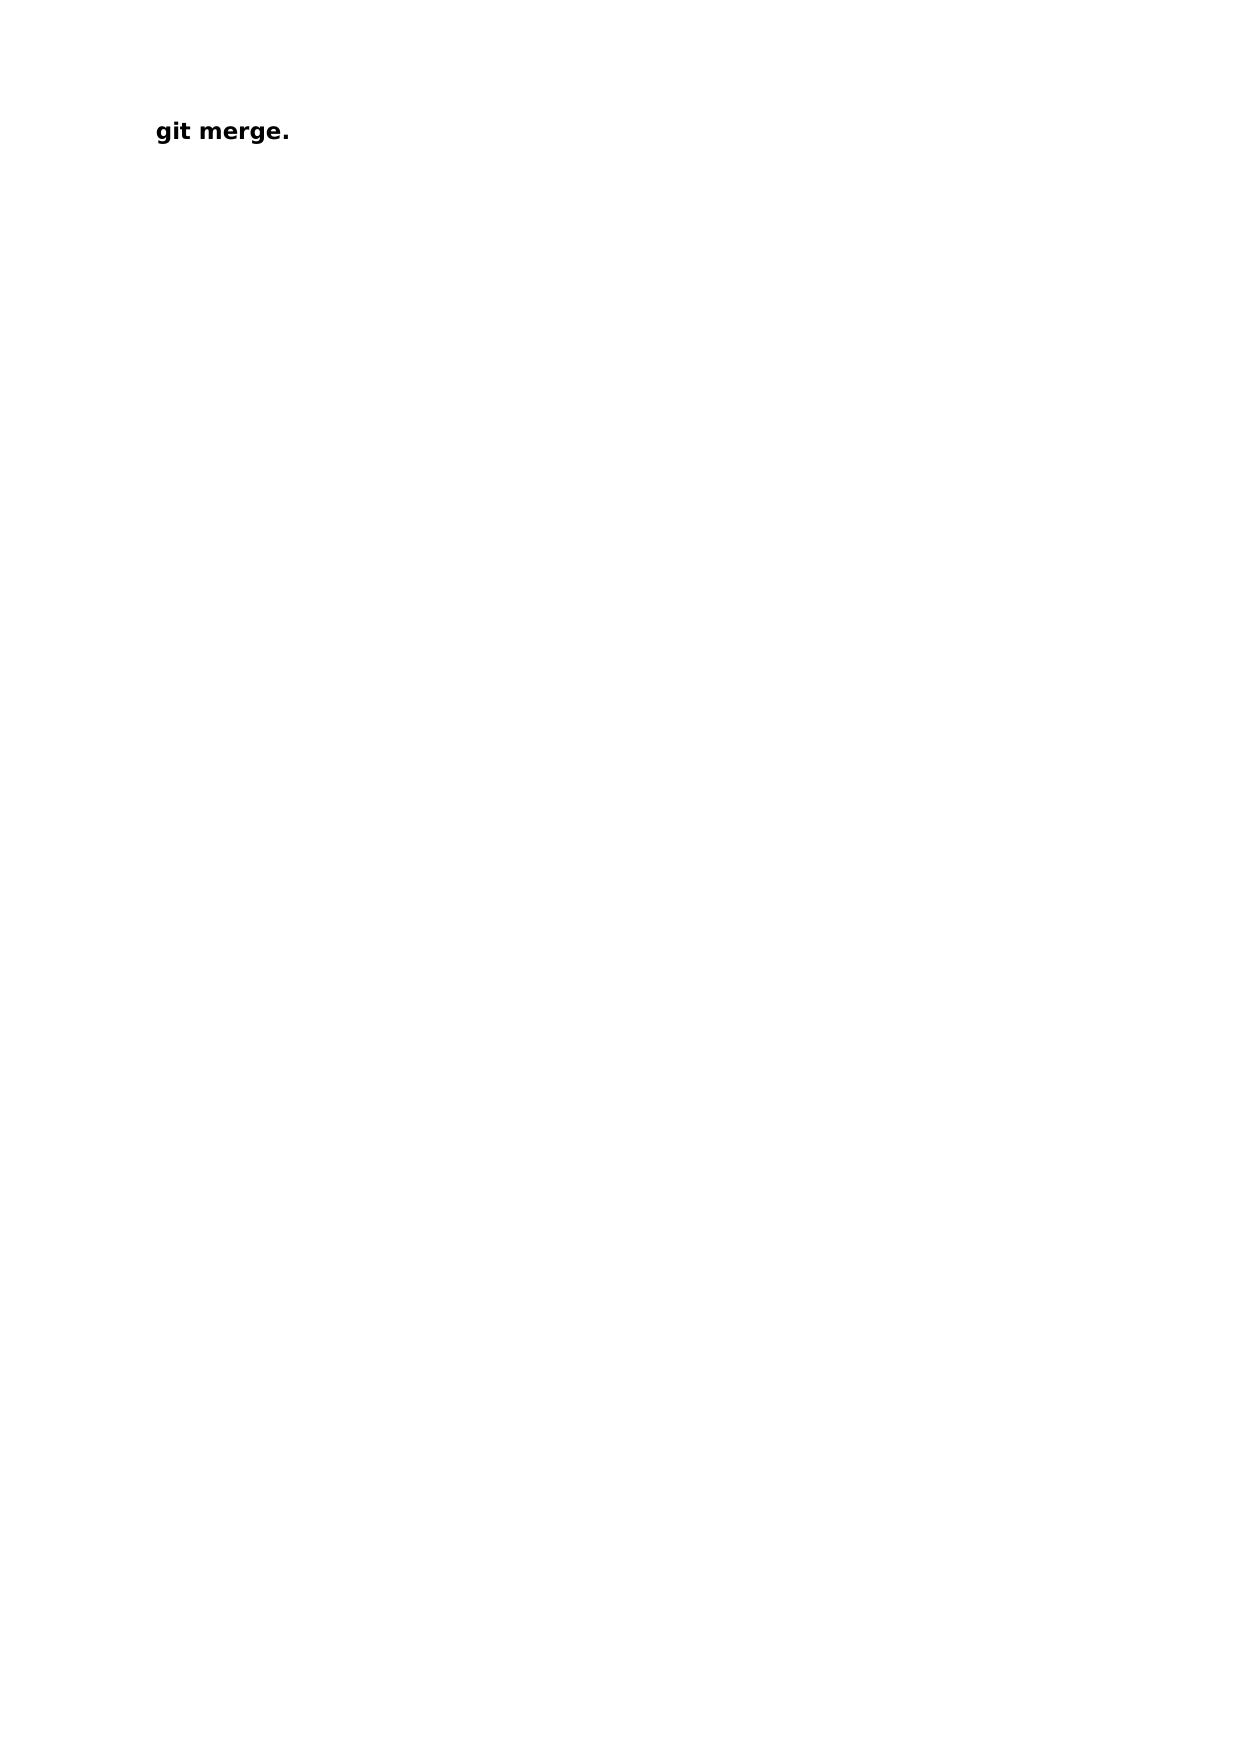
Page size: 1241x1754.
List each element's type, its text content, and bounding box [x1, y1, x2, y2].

text git merge. [156, 118, 1122, 145]
